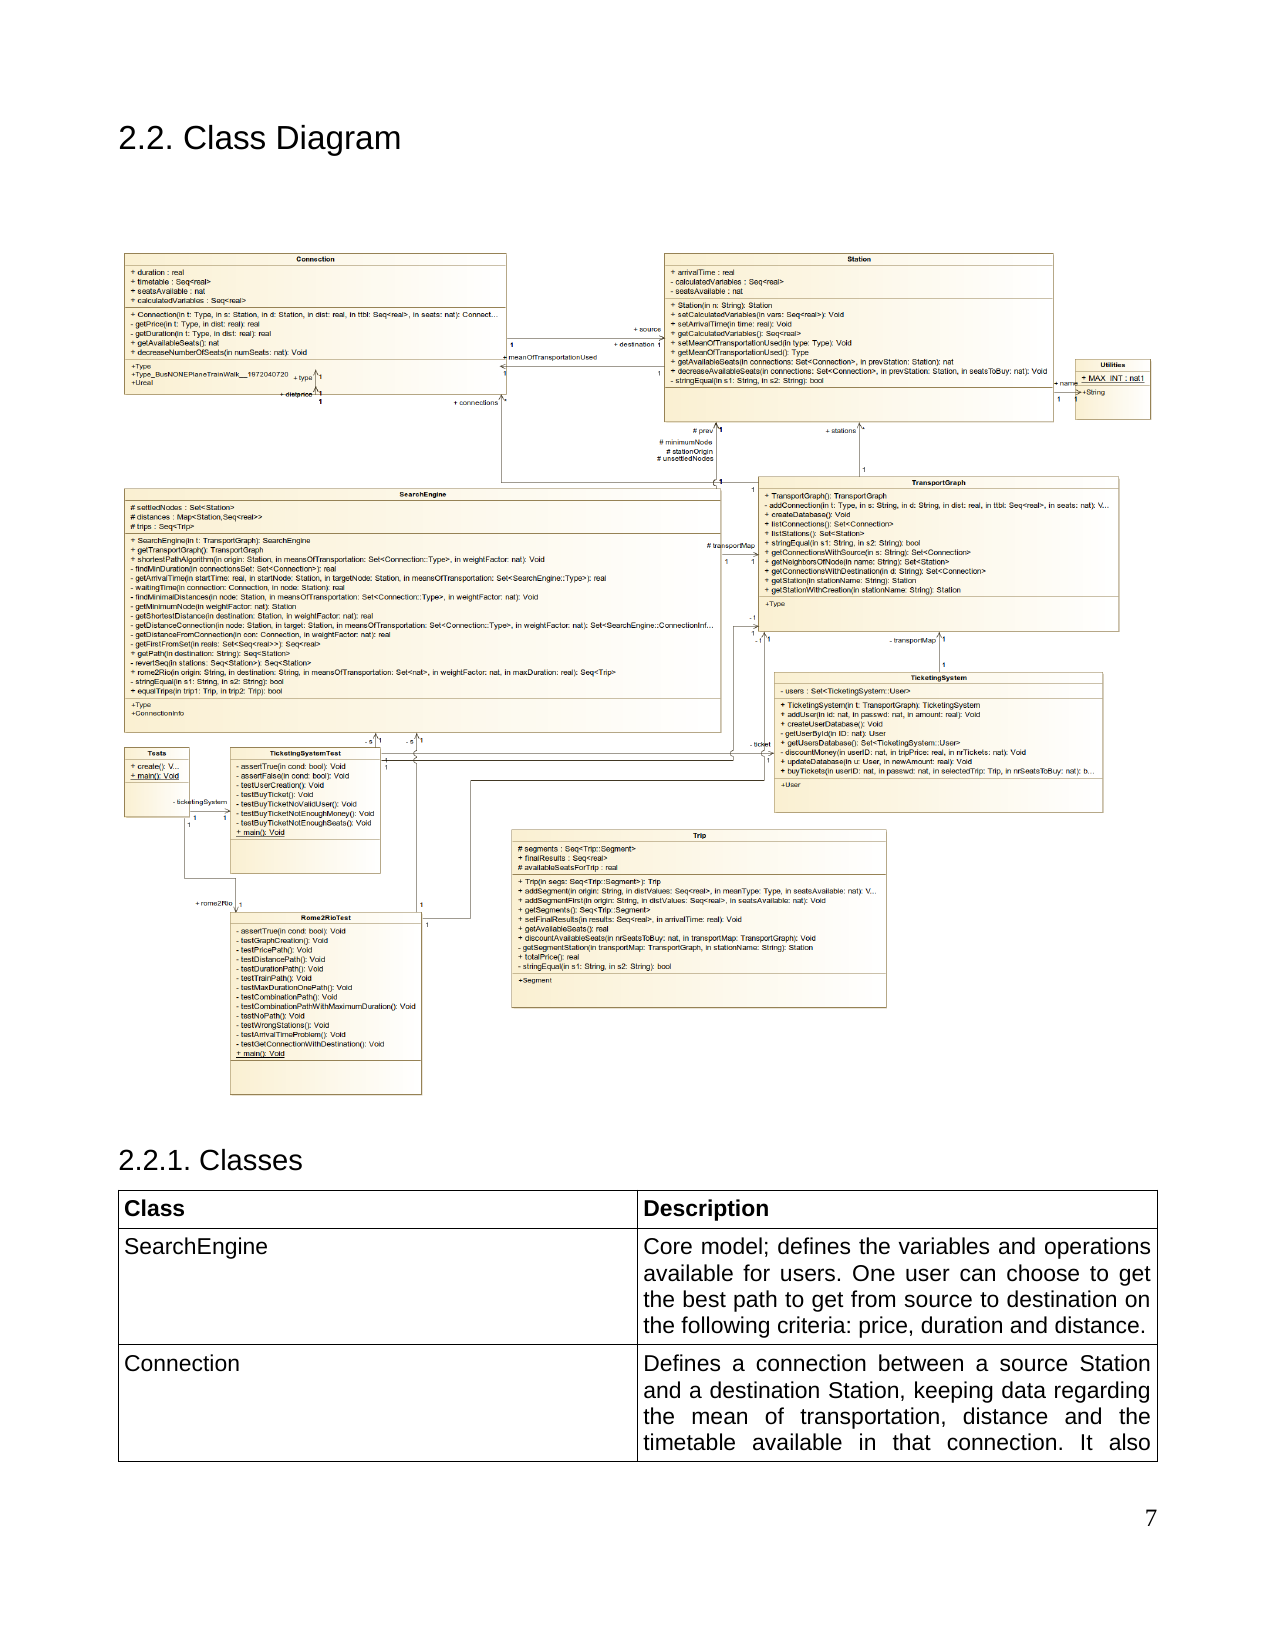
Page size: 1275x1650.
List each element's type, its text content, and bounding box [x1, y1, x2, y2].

table_cell Defines a connection between a source Station and a destination Station, keeping data regarding the mean of transportation, distance and the timetable available in that connection. It also [638, 1345, 1157, 1461]
table_cell Core model; defines the variables and operations available for users. One user can choose to get the best path to get from source to destination on the following criteria: price, duration and distance. [638, 1229, 1157, 1344]
table_header Class [119, 1191, 637, 1227]
picture [118, 248, 1157, 1101]
table_header Description [638, 1191, 1157, 1227]
subtitle 2.2. Class Diagram [118, 118, 1157, 157]
subtitle 2.2.1. Classes [118, 1143, 1157, 1177]
table_cell Connection [119, 1345, 637, 1461]
table_cell SearchEngine [119, 1229, 637, 1344]
